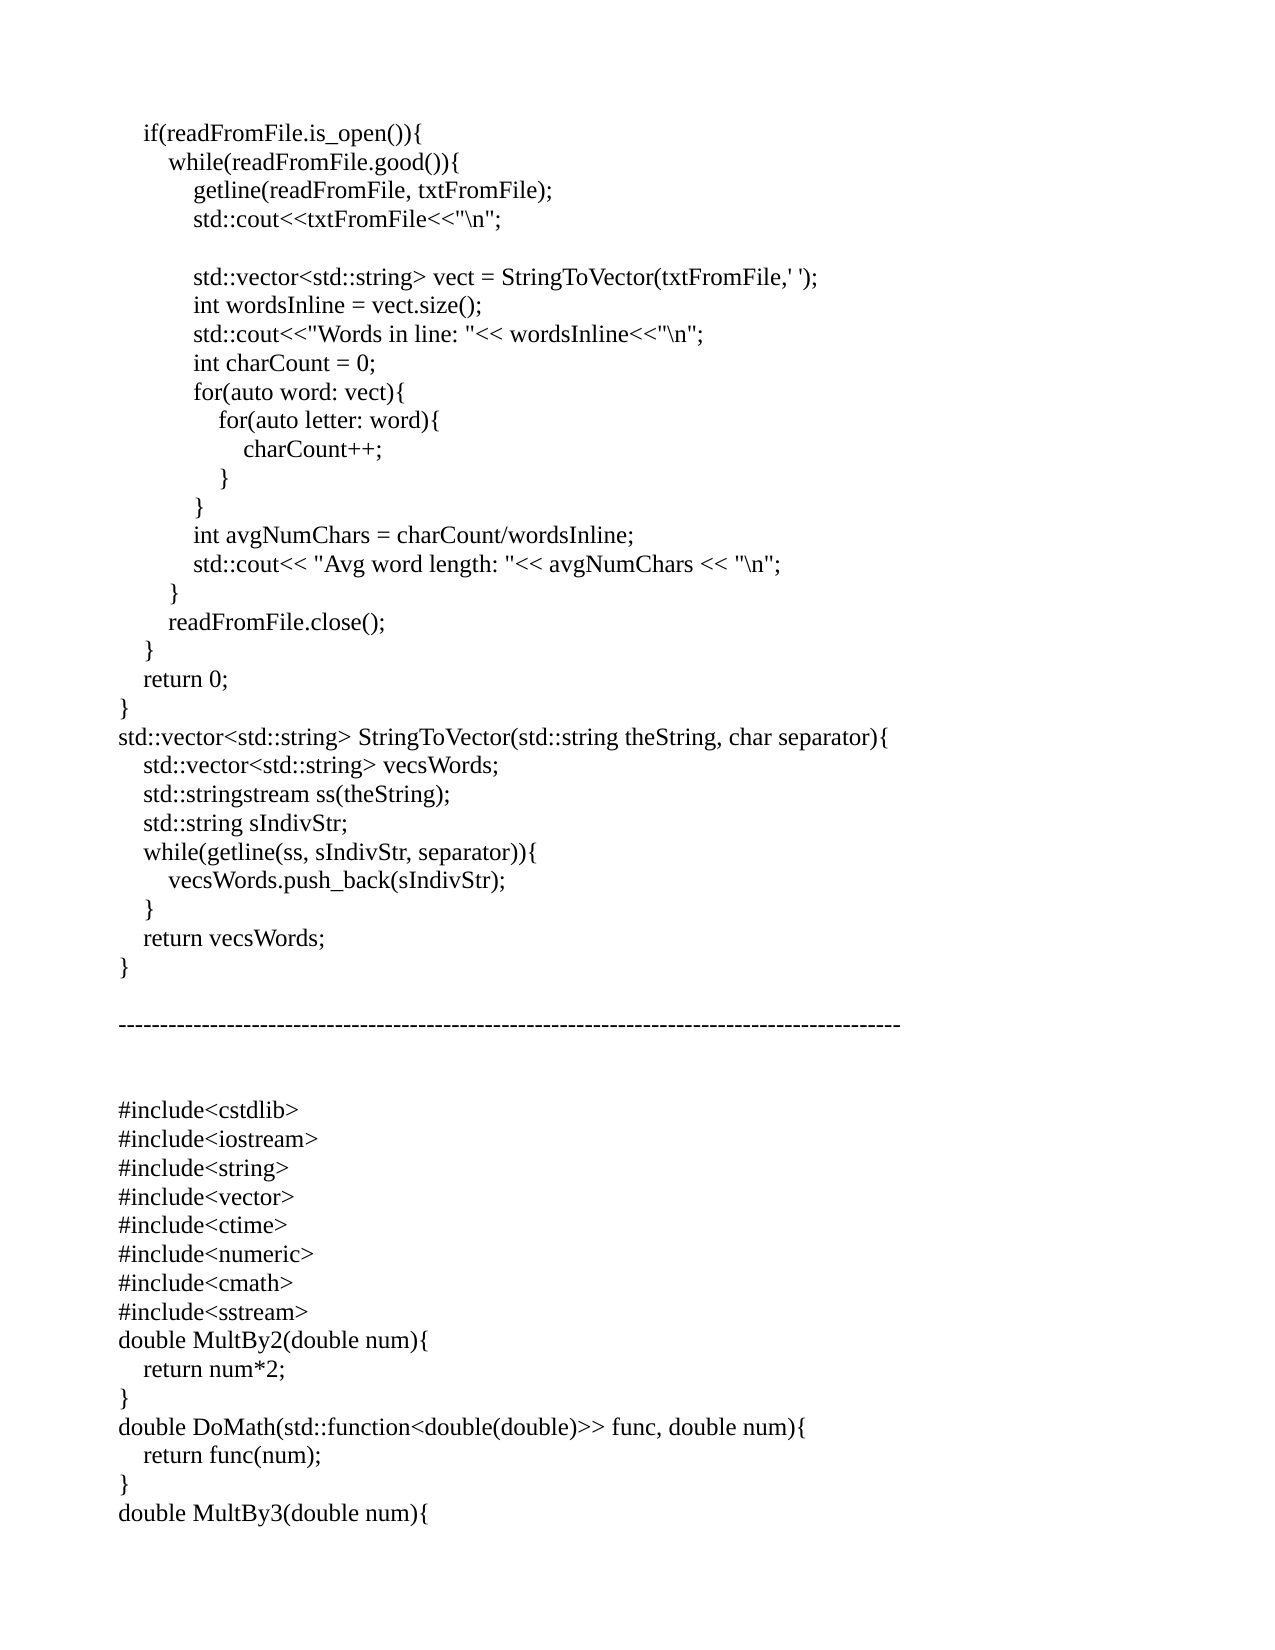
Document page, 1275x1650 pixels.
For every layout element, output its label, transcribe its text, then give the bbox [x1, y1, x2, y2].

text #include<vector> [118, 1182, 1157, 1211]
text #include<numeric> [118, 1239, 1157, 1268]
text readFromFile.close(); [118, 607, 1157, 636]
text } [118, 1469, 1157, 1498]
text std::vector<std::string> vect = StringToVector(txtFromFile,' '); [118, 262, 1157, 291]
text ---------------------------------------------------------------------------------------------- [118, 1009, 1157, 1038]
text for(auto letter: word){ [118, 406, 1157, 434]
text #include<cmath> [118, 1268, 1157, 1297]
text std::vector<std::string> vecsWords; [118, 751, 1157, 779]
text double MultBy3(double num){ [118, 1498, 1157, 1527]
text #include<string> [118, 1153, 1157, 1182]
text return func(num); [118, 1441, 1157, 1469]
text getline(readFromFile, txtFromFile); [118, 176, 1157, 204]
text std::cout<<txtFromFile<<"\n"; [118, 204, 1157, 233]
text return 0; [118, 664, 1157, 693]
text } [118, 894, 1157, 923]
text #include<iostream> [118, 1124, 1157, 1153]
text std::cout<< "Avg word length: "<< avgNumChars << "\n"; [118, 549, 1157, 578]
text } [118, 1383, 1157, 1412]
text } [118, 952, 1157, 981]
text } [118, 492, 1157, 521]
text #include<sstream> [118, 1297, 1157, 1326]
text double MultBy2(double num){ [118, 1326, 1157, 1354]
text charCount++; [118, 434, 1157, 463]
text std::string sIndivStr; [118, 808, 1157, 837]
text while(readFromFile.good()){ [118, 147, 1157, 176]
text double DoMath(std::function<double(double)>> func, double num){ [118, 1412, 1157, 1441]
text } [118, 463, 1157, 492]
text vecsWords.push_back(sIndivStr); [118, 866, 1157, 894]
text return vecsWords; [118, 923, 1157, 952]
text std::vector<std::string> StringToVector(std::string theString, char separator){ [118, 722, 1157, 751]
text int charCount = 0; [118, 348, 1157, 377]
text for(auto word: vect){ [118, 377, 1157, 406]
text if(readFromFile.is_open()){ [118, 118, 1157, 147]
text } [118, 578, 1157, 607]
text } [118, 693, 1157, 722]
text int avgNumChars = charCount/wordsInline; [118, 521, 1157, 549]
text #include<ctime> [118, 1211, 1157, 1239]
text #include<cstdlib> [118, 1096, 1157, 1124]
text while(getline(ss, sIndivStr, separator)){ [118, 837, 1157, 866]
text std::stringstream ss(theString); [118, 779, 1157, 808]
text return num*2; [118, 1354, 1157, 1383]
text std::cout<<"Words in line: "<< wordsInline<<"\n"; [118, 319, 1157, 348]
text } [118, 636, 1157, 664]
text int wordsInline = vect.size(); [118, 291, 1157, 319]
